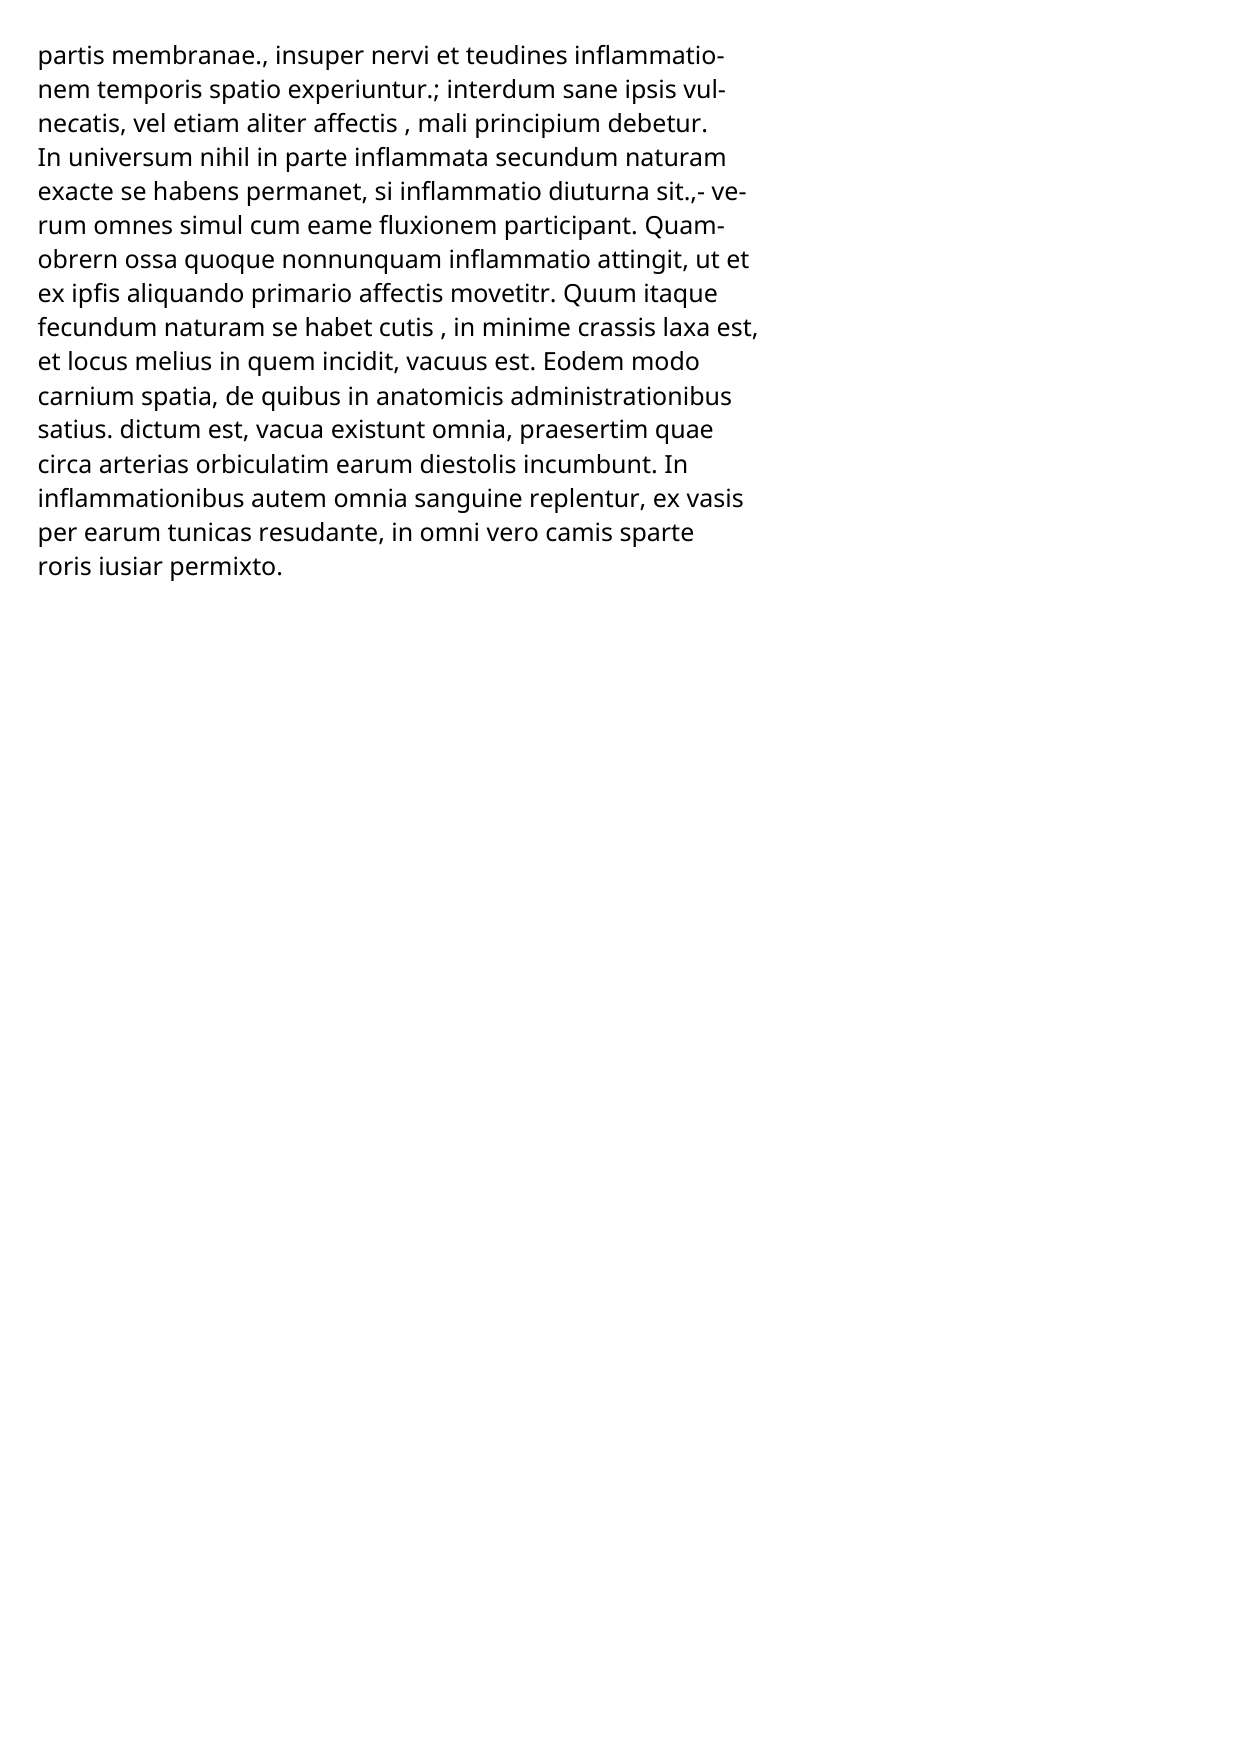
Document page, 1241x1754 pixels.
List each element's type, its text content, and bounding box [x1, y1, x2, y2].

text partis membranae., insuper nervi et teudines inflammatio- nem temporis spatio experiuntur.; interdum sane ipsis vul- necatis, vel etiam aliter affectis , mali principium debetur. In universum nihil in parte inflammata secundum naturam exacte se habens permanet, si inflammatio diuturna sit.,- ve- rum omnes simul cum eame fluxionem participant. Quam- obrern ossa quoque nonnunquam inflammatio attingit, ut et ex ipfis aliquando primario affectis movetitr. Quum itaque fecundum naturam se habet cutis , in minime crassis laxa est, et locus melius in quem incidit, vacuus est. Eodem modo carnium spatia, de quibus in anatomicis administrationibus satius. dictum est, vacua existunt omnia, praesertim quae circa arterias orbiculatim earum diestolis incumbunt. In inflammationibus autem omnia sanguine replentur, ex vasis per earum tunicas resudante, in omni vero camis sparte roris iusiar permixto. [37, 37, 1203, 582]
